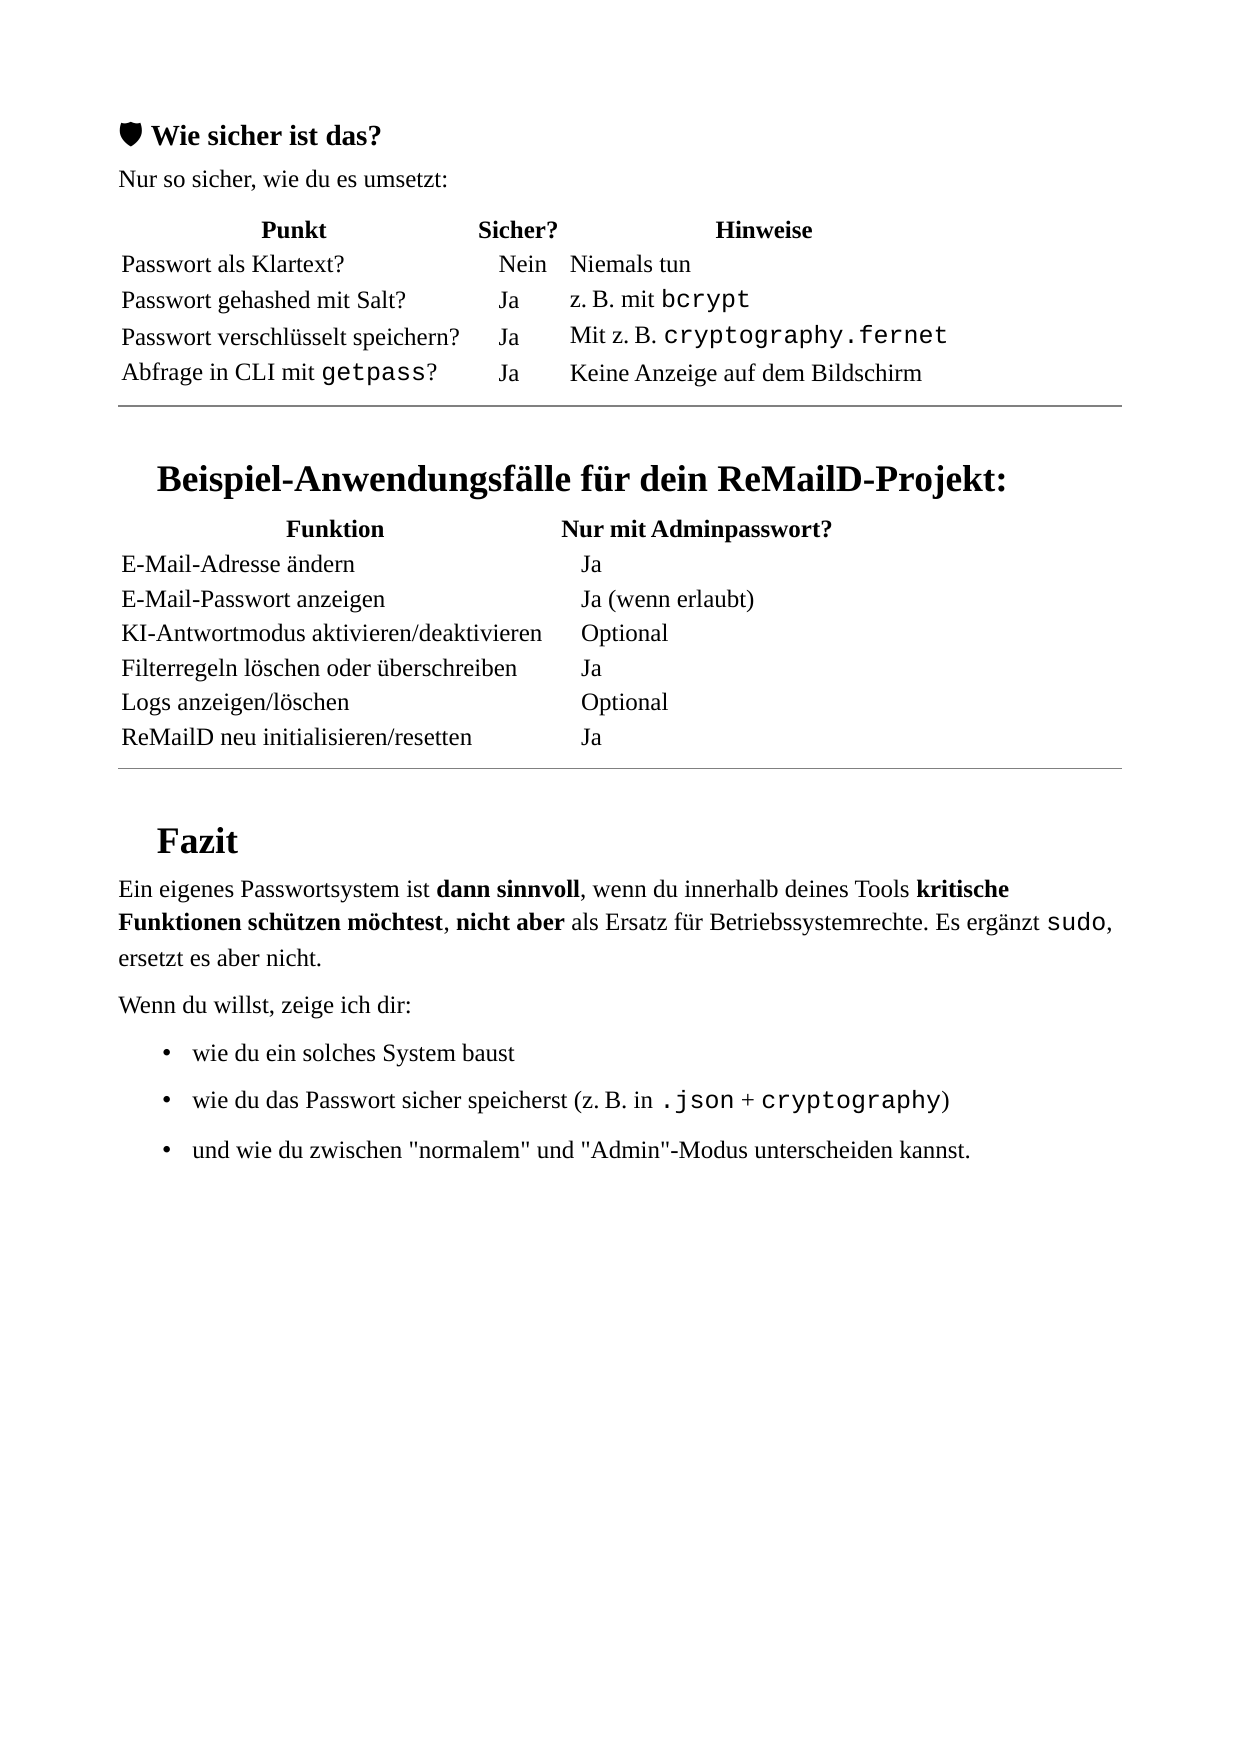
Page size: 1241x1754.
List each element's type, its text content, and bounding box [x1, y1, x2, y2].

list wie du das Passwort sicher speicherst (z. B. in .json + cryptography) [162, 1085, 1122, 1116]
table_header Sicher? [470, 212, 567, 246]
table_cell z. B. mit bcrypt [567, 281, 961, 318]
table_header Hinweise [567, 212, 961, 246]
table_cell ✅ Ja [470, 354, 567, 391]
table_cell E-Mail-Adresse ändern [118, 546, 552, 581]
table_cell Niemals tun [567, 246, 961, 281]
table_cell ✅ Optional [552, 615, 842, 650]
list wie du ein solches System baust [162, 1038, 1122, 1067]
table_header Punkt [118, 212, 470, 246]
subtitle 💡 Beispiel-Anwendungsfälle für dein ReMailD-Projekt: [118, 456, 1122, 499]
table_cell Filterregeln löschen oder überschreiben [118, 650, 552, 684]
table_cell ✅ Ja [470, 281, 567, 318]
table_cell E-Mail-Passwort anzeigen [118, 581, 552, 615]
table_cell ✅ Ja [552, 546, 842, 581]
table_cell ✅ Optional [552, 685, 842, 719]
table_cell ✅ Ja [552, 650, 842, 684]
table_cell KI-Antwortmodus aktivieren/deaktivieren [118, 615, 552, 650]
table_cell Mit z. B. cryptography.fernet [567, 318, 961, 354]
table_cell ReMailD neu initialisieren/resetten [118, 719, 552, 754]
table_header Nur mit Adminpasswort? [552, 512, 842, 546]
table_header Funktion [118, 512, 552, 546]
table_cell Abfrage in CLI mit getpass? [118, 354, 470, 391]
table_cell Passwort als Klartext? [118, 246, 470, 281]
table_cell ✅ Ja [552, 719, 842, 754]
list und wie du zwischen "normalem" und "Admin"-Modus unterscheiden kannst. [162, 1135, 1122, 1164]
table_cell Passwort verschlüsselt speichern? [118, 318, 470, 354]
text Wenn du willst, zeige ich dir: [118, 990, 1122, 1019]
table_cell Passwort gehashed mit Salt? [118, 281, 470, 318]
text Nur so sicher, wie du es umsetzt: [118, 164, 1122, 193]
table_cell Logs anzeigen/löschen [118, 685, 552, 719]
subtitle 🛡️ Wie sicher ist das? [118, 118, 1122, 152]
table_cell Keine Anzeige auf dem Bildschirm [567, 354, 961, 391]
table_cell ❌ Nein [470, 246, 567, 281]
text Ein eigenes Passwortsystem ist dann sinnvoll, wenn du innerhalb deines Tools kritische Funktionen schützen möchtest, nicht aber als Ersatz für Betriebssystemrechte. Es ergänzt sudo, ersetzt es aber nicht. [118, 874, 1122, 971]
subtitle 🧠 Fazit [118, 819, 1122, 862]
table_cell ✅ Ja [470, 318, 567, 354]
table_cell ✅ Ja (wenn erlaubt) [552, 581, 842, 615]
